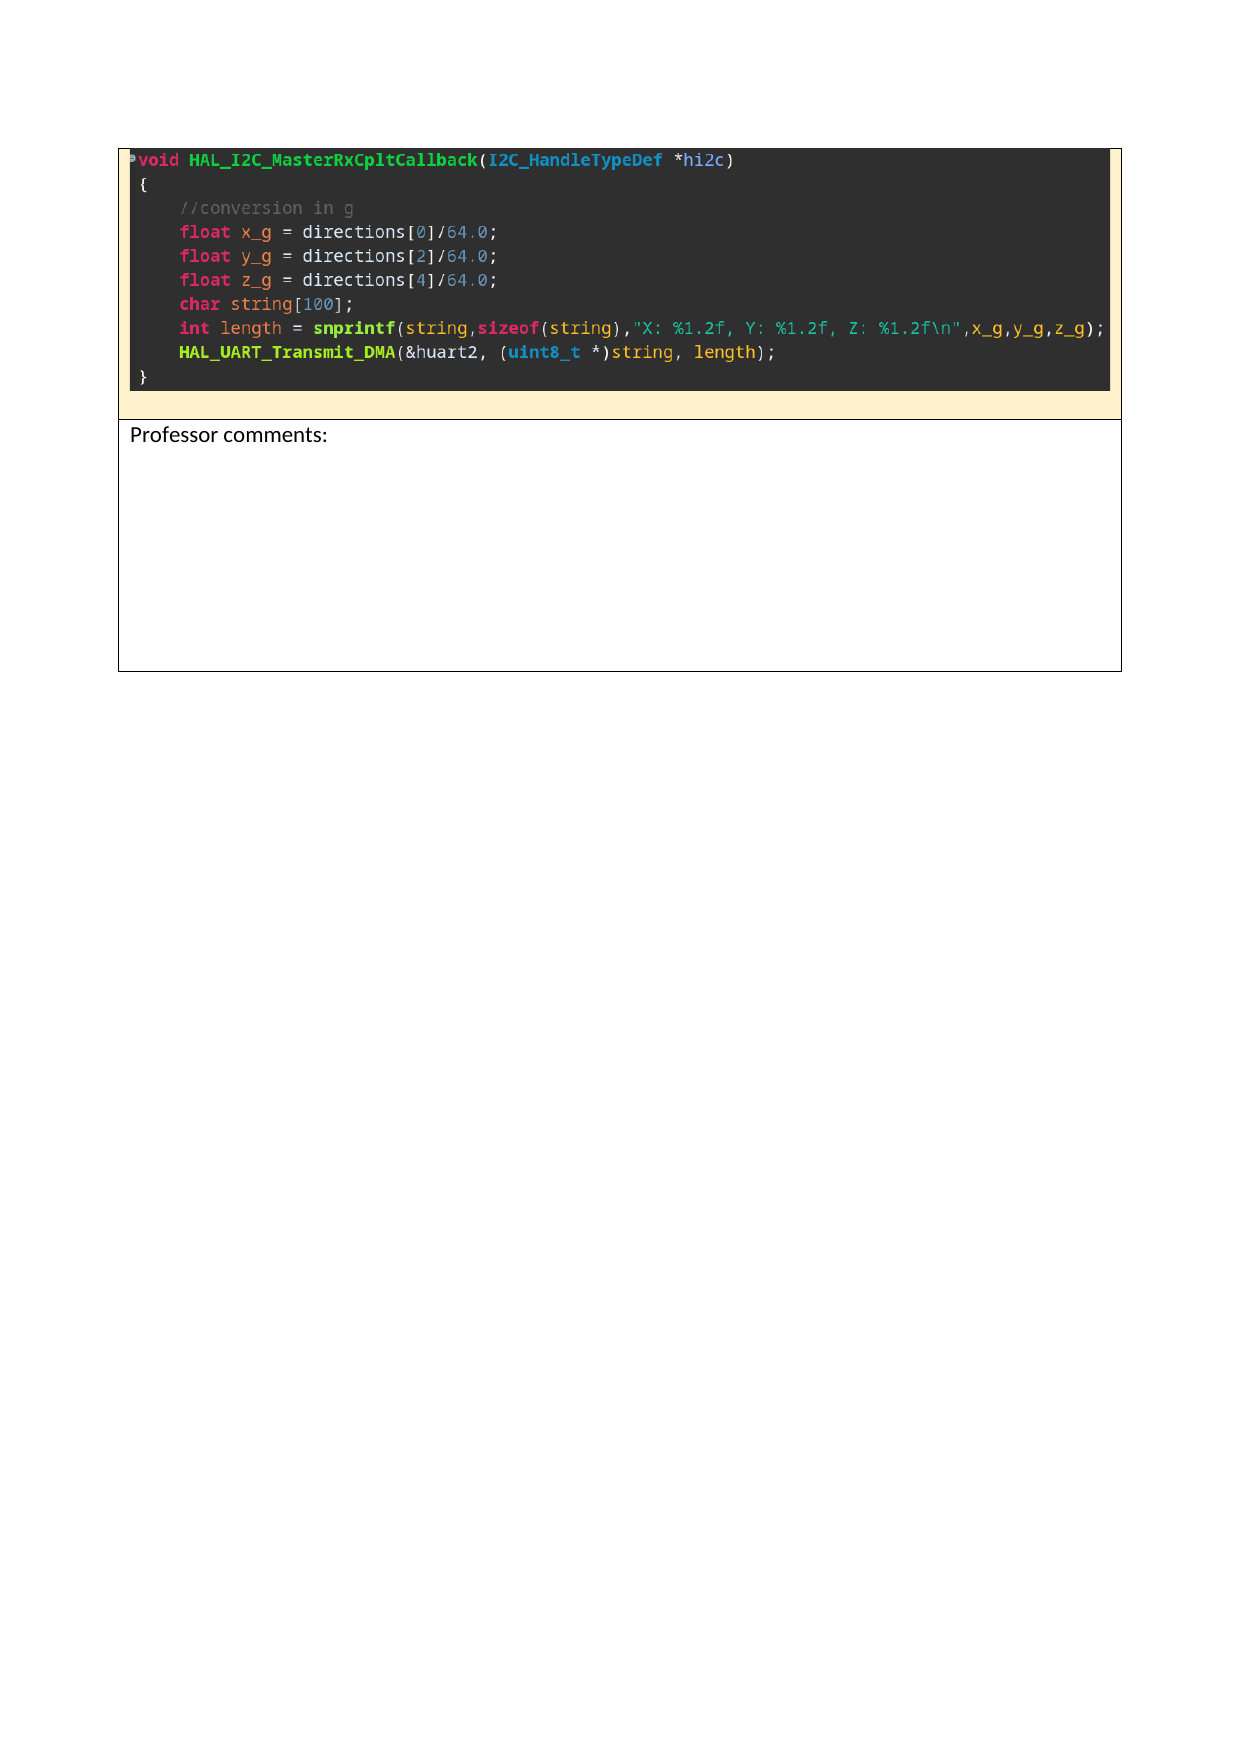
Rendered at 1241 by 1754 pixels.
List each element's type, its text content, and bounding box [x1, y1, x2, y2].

picture [129, 148, 1111, 391]
table_cell Explanation: We successfully completed the homework. Excercise 1b – Temperature sensor: CubeIDE Settings: We started looking where the LM75 sensor was placed in the green board schematic and we found out that it is connected to pins PB8 (SCL) and PB9 (SDA) of I2C1. So we set in the CubeIDE graphical interface these two pins as I2C1_SCL and I2C1_SDA and then in the connectivity tab we set the I2C1 mode as I2C. USART2 is activated in asynchronous mode, with the following configurations: TIM2 is enabled and configured such as an interrupt is generated every second (PSC = 4800-1, Period = 10000-1). Under “System Core” tab we set in the NVIC section both the USART2 global interrrupt and the TIM2 global interrupt. Code: In order to start the communication with the LM75 sensor, we first have to use HAL_I2C_Master_Transmit() function, before the infinite loop, to set the LM75’s pointer value to 0x00, such as the sensor will send us the temperature data. Now the timer can be started in interrupt mode, and in its callback function we acquire the registers containing the MSBs and the LSBs with the HAL_I2C_Master_Receive() function: To do so, two 8bits variables are declared and then given as parameters of the HAL_I2C_Master_Receive() function. Note how +1 was added to the address of the sensor, since the first 7bits represent the real address while the LSB represents the I2C read command. The two 8 bit variables are then combined in a 16bit register, and the float value is obtained by dividing by 256.0 (first we multiply by 256 through the left shift, then we need to divide in order to obtain the correct value). Lastly we send the string with the temperature value via UART to the PC. Verification of correctness of sign: Binary to Celsius conversion works correctly even with negative temperatures since the bits received with I2C protocol are converted in int16_t and then in float, so they are treated like signed numbers. We took all the precautions and put a board in the freezer for a brief time, and verified that the conversion works correclty indeed. Bug when temperature rapidly changes: We think this bug occurs when we read the LM75 register containing the MSB and LSB bytes, and it is due to the delay between the transmission of the two bytes. While the controller on the sensor is sending the first byte, the second one might have changed. In order to avoid this bug we should read the two registers in parallel, but I2C protocol does not allow to do that. Hence in order to reduce the probability of having this bug, we read the two register one after the other (using one HAL_I2C_Master_Receive function for both registers) working at the maximum speed available for I2C controller of the STM32 (400 kbps). If the bottleneck is the sensor itself, only software low pass filtering can reduce this bug. Excercise 1b – Accelerometer: CubeIDE Settings: I2C protocol is set up exaclty as in the previous point. USART2 is activated in asynchronous mode, as in the previous point. We employ one DMA controller for the USART2. We configure it to operate in "normal" mode with direction as “memory to peripheral". TIM2 is enabled and configured such as an interrupt is raised every second (PSC = 4800-1, Period = 10000-1). Under “System Core” tab we set in the NVIC section both the USART2 global interrrupt and the TIM2 global interrupt. The DMA interrupt is automatically set. Code: In order to start the communication with the LIS2DE sensor, we first have to use 3 HAL_I2C_Master_Transmit() functions, before the infinite loop, in order to send the configuration values to the following control registers: CTRL_REG1: Normal mode (1Hz), x,y,z axis enabled (ODR0 , Zen, Yen, Xen bits high); CTRL_REG2: Normal mode, Filter bypassed (all bits to zeros); CTRL_REG4: Continous update, +/- 2g, self-test disabled (all bits to zero). The sensors I2C address used is 0b01010000, last bit is set to 0 since we are writing. Now the timer can be started in interrupt mode. In the timer callback function we first tell to the LIS2DE which register we want to read from by sending the address of the register ACC_OUT_X as data on the I2C bus : the address used is 0x29+0x80, such as the MSB of this subaddress is set to 1 and the auto increment mode is activated. In this way the sensor will automatically keep sending the values of the following registers, without the need of requesting it through I2C. Note the registers containing the X, Y and Z values are not adjacent, but are spaced out by other registers. We need to save the received bytes in a 5 elements buffer, and take only the data in the position 0, 2 and 4. In order to tell the sensor we want to read values, we also need to set the LSB of the address to 1, as specified in the datasheet, therefore +1 is added to the address. Finally we convert the values to ‘g’ by dividing by 64.0, and transmit them via UART using DMA. Excercise 1c – Accelerometer: CubeIDE Settings: The core setup and code are exactly the same as the previous point (1b), with the only difference that the I2C RX is made using DMA. In order to do that: We added a I2C1 RX DMA1 Stream 0 (Perpheral To Memory, normal mode) and enabled its NVIC event interrupt. The DMA1 Stream 6 is still used for the USART TIM2, USART2 and I2C are set up exactly as before. The NVIC table is set up as before, but now also “I2C1 event interrupt” must be enabled Code: Exactly as before, we initially set up the 3 control registers, and then start the timer in interrupt mode. On each timer interrupt, we first request the data from the ACC_OUT_X register by sending its address to the sensor, setting up also the auto-scrolling as we did before, and then we request a DMA acquisition for all the coordinates at once. The 5 elements buffer is still used. We move the calculation of x,y,z in ‘g’ and the transmission in UART via DMA in the HAL_I2C_MasterRxCpltCallback, called every time an I2C RX event is rised. [119, 149, 1121, 419]
table_cell Professor comments: [119, 420, 1121, 671]
